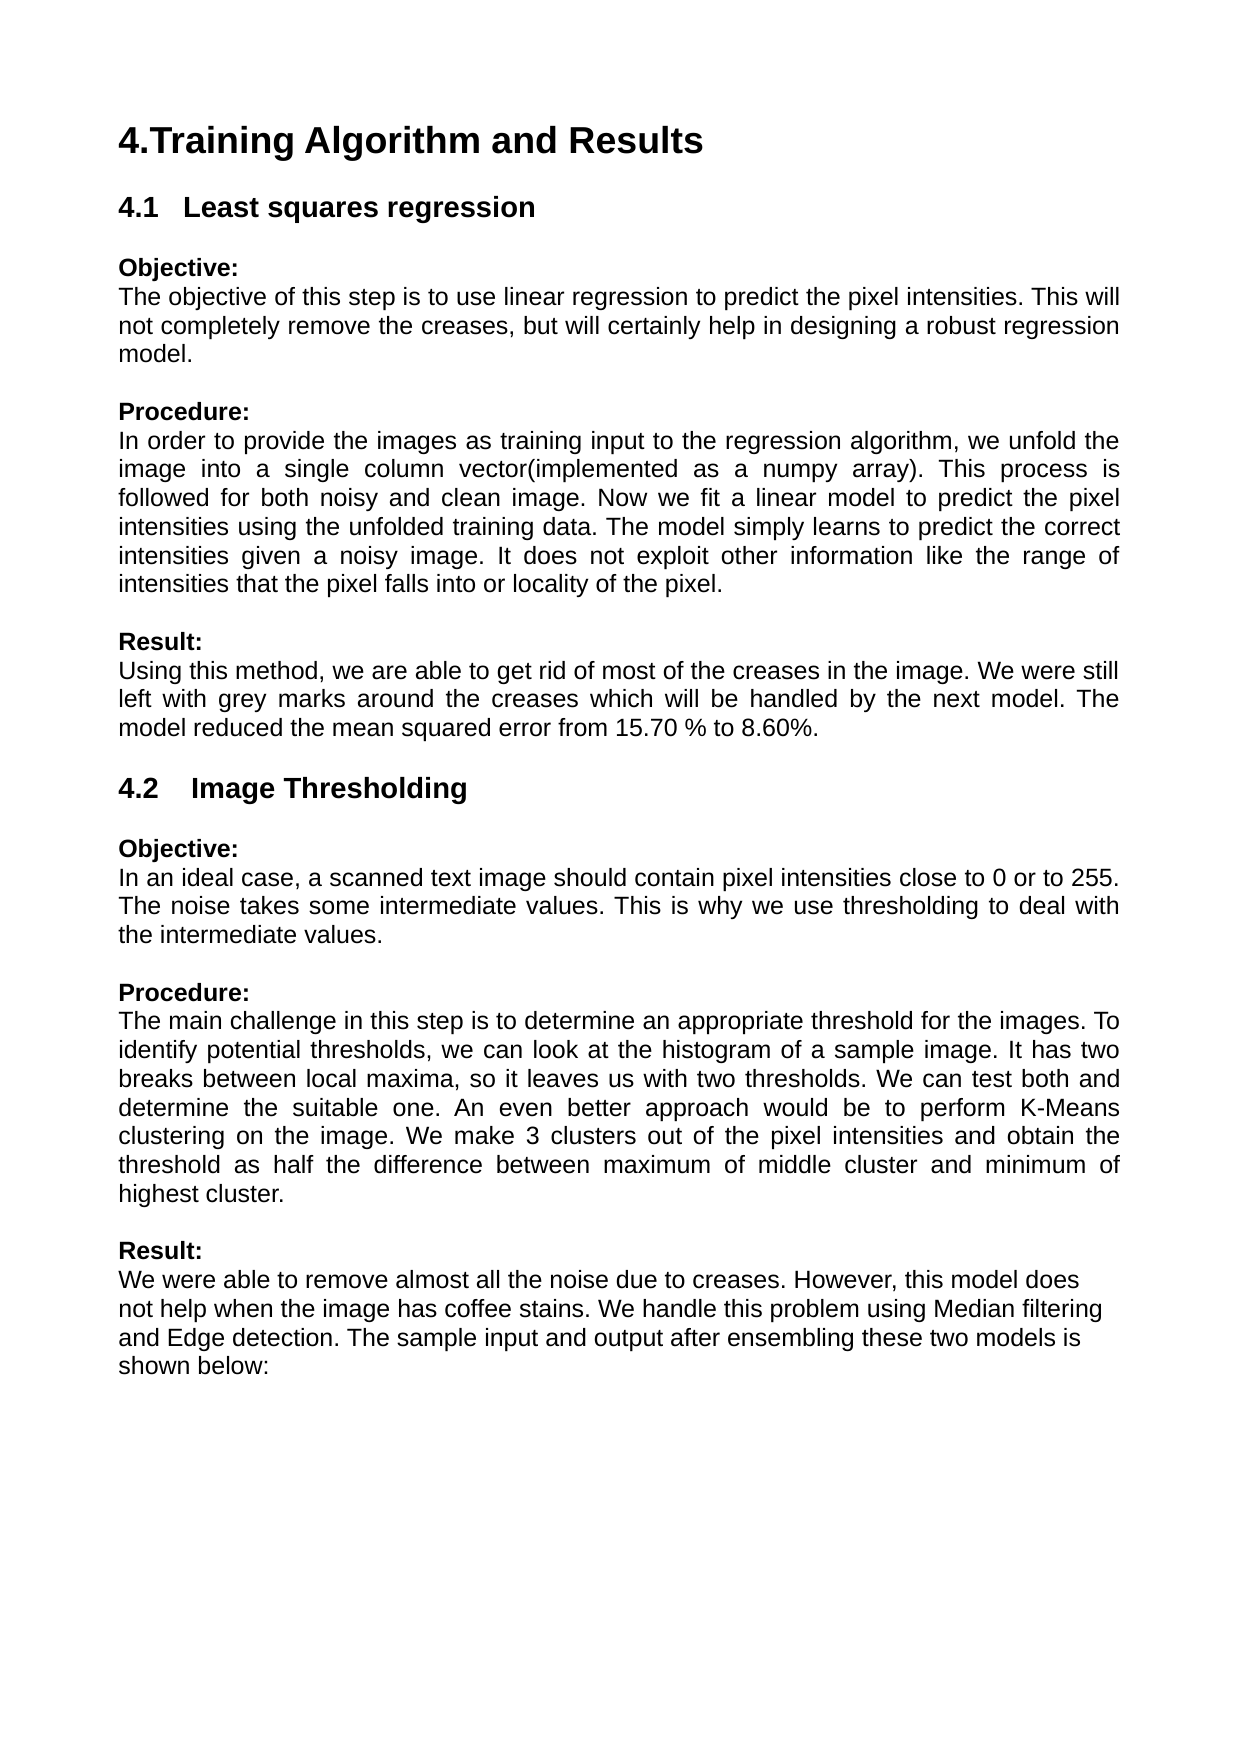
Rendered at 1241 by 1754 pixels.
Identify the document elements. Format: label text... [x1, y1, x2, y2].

text Using this method, we are able to get rid of most of the creases in the image. We were still left with grey marks around the creases which will be handled by the next model. The model reduced the mean squared error from 15.70 % to 8.60%. [118, 656, 1122, 742]
text 4.Training Algorithm and Results [118, 118, 1122, 161]
text In order to provide the images as training input to the regression algorithm, we unfold the image into a single column vector(implemented as a numpy array). This process is followed for both noisy and clean image. Now we fit a linear model to predict the pixel intensities using the unfolded training data. The model simply learns to predict the correct intensities given a noisy image. It does not exploit other information like the range of intensities that the pixel falls into or locality of the pixel. [118, 426, 1122, 598]
text Objective: [118, 253, 1122, 282]
text The objective of this step is to use linear regression to predict the pixel intensities. This will not completely remove the creases, but will certainly help in designing a robust regression model. [118, 282, 1122, 368]
text 4.2 Image Thresholding [118, 771, 1122, 804]
text Objective: [118, 834, 1122, 862]
text Result: [118, 627, 1122, 656]
text Result: [118, 1236, 1122, 1265]
text The main challenge in this step is to determine an appropriate threshold for the images. To identify potential thresholds, we can look at the histogram of a sample image. It has two breaks between local maxima, so it leaves us with two thresholds. We can test both and determine the suitable one. An even better approach would be to perform K-Means clustering on the image. We make 3 clusters out of the pixel intensities and obtain the threshold as half the difference between maximum of middle cluster and minimum of highest cluster. [118, 1006, 1122, 1207]
text We were able to remove almost all the noise due to creases. However, this model does not help when the image has coffee stains. We handle this problem using Median filtering and Edge detection. The sample input and output after ensembling these two models is shown below: [118, 1265, 1122, 1380]
text Procedure: [118, 977, 1122, 1006]
text In an ideal case, a scanned text image should contain pixel intensities close to 0 or to 255. The noise takes some intermediate values. This is why we use thresholding to deal with the intermediate values. [118, 862, 1122, 949]
text Procedure: [118, 397, 1122, 426]
text 4.1 Least squares regression [118, 190, 1122, 224]
